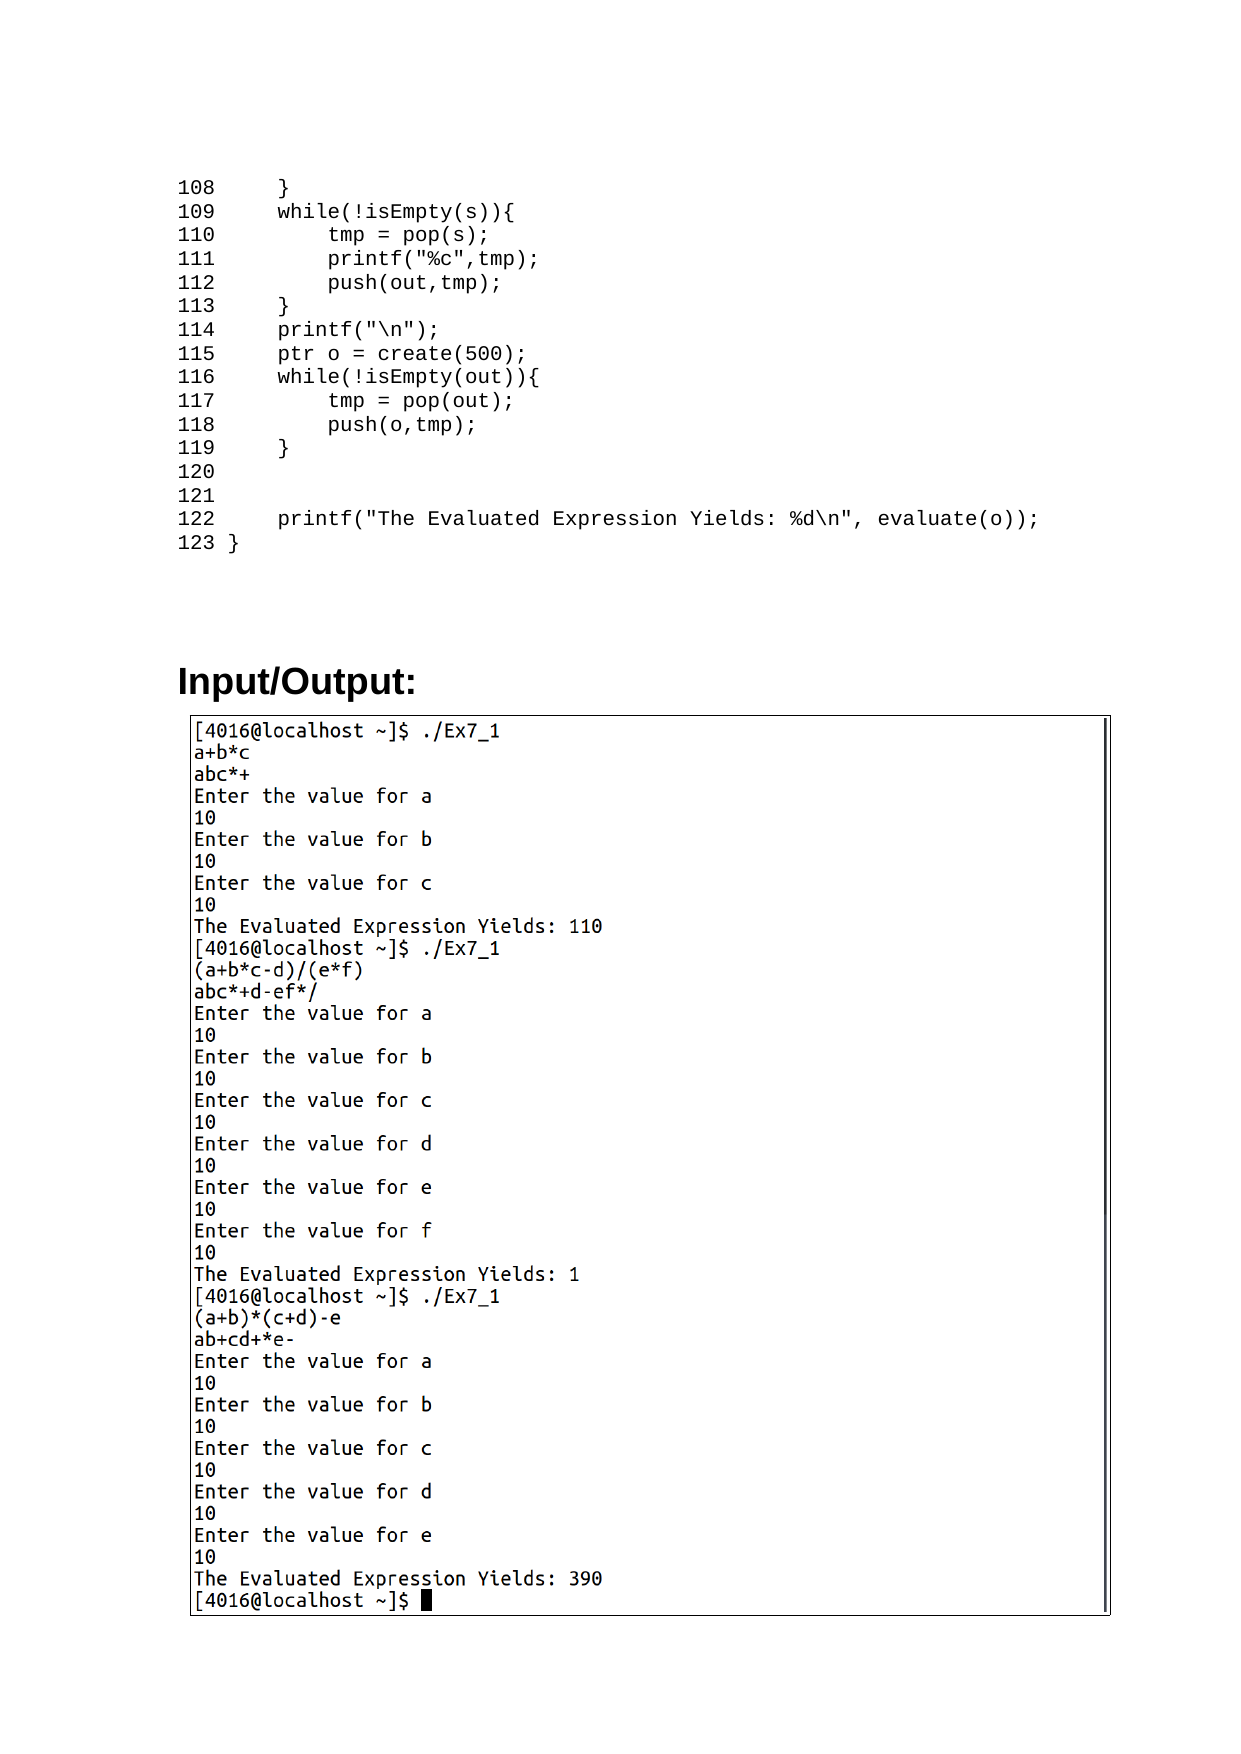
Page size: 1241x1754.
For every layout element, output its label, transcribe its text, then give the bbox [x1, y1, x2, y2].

picture [192, 718, 1107, 1612]
subtitle Input/Output: [177, 659, 1122, 703]
text 119 } [177, 437, 1122, 461]
text 117 tmp = pop(out); [177, 390, 1122, 414]
text 111 printf("%c",tmp); [177, 248, 1122, 272]
text 115 ptr o = create(500); [177, 343, 1122, 366]
text 123 } [177, 532, 1122, 556]
text 108 } [177, 177, 1122, 201]
text 120 [177, 461, 1122, 484]
text 114 printf("\n"); [177, 319, 1122, 343]
text 110 tmp = pop(s); [177, 224, 1122, 248]
text 112 push(out,tmp); [177, 272, 1122, 295]
text 122 printf("The Evaluated Expression Yields: %d\n", evaluate(o)); [177, 508, 1122, 532]
text 118 push(o,tmp); [177, 414, 1122, 437]
text 109 while(!isEmpty(s)){ [177, 201, 1122, 224]
text 121 [177, 484, 1122, 508]
text 113 } [177, 295, 1122, 319]
text 116 while(!isEmpty(out)){ [177, 366, 1122, 390]
